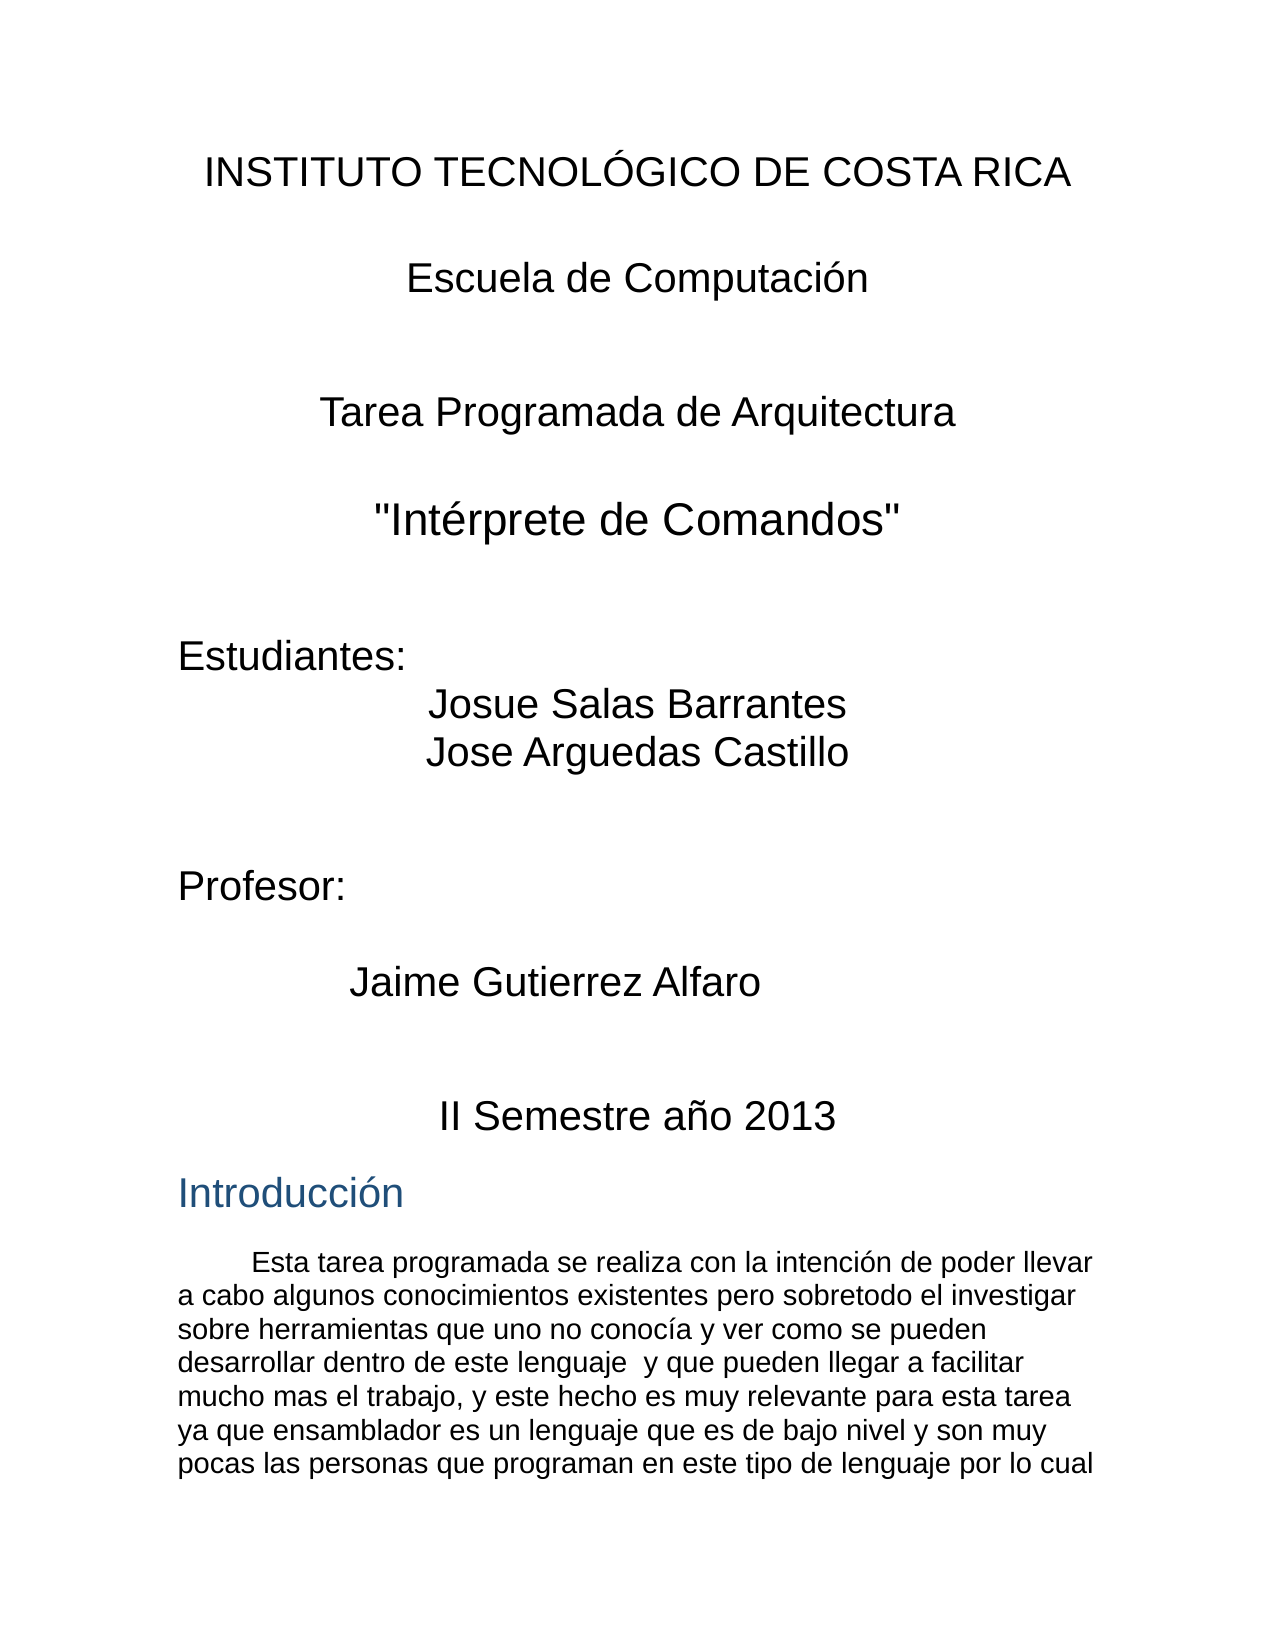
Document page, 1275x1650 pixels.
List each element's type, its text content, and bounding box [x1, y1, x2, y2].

text Jaime Gutierrez Alfaro [177, 957, 1098, 1005]
text Josue Salas Barrantes [177, 679, 1098, 727]
text II Semestre año 2013 [177, 1092, 1098, 1139]
text Estudiantes: [177, 632, 1098, 679]
text Escuela de Computación [177, 253, 1098, 301]
text Tarea Programada de Arquitectura [177, 387, 1098, 435]
text Profesor: [177, 862, 1098, 909]
text INSTITUTO TECNOLÓGICO DE COSTA RICA [177, 148, 1098, 196]
text Esta tarea programada se realiza con la intención de poder llevar a cabo algunos conocimientos existentes pero sobretodo el investigar sobre herramientas que uno no conocía y ver como se pueden desarrollar dentro de este lenguaje y que pueden llegar a facilitar mucho mas el trabajo, y este hecho es muy relevante para esta tarea ya que ensamblador es un lenguaje que es de bajo nivel y son muy pocas las personas que programan en este tipo de lenguaje por lo cual [177, 1245, 1098, 1480]
text "Intérprete de Comandos" [177, 493, 1098, 545]
text Introducción [177, 1168, 1098, 1216]
text Jose Arguedas Castillo [177, 727, 1098, 775]
